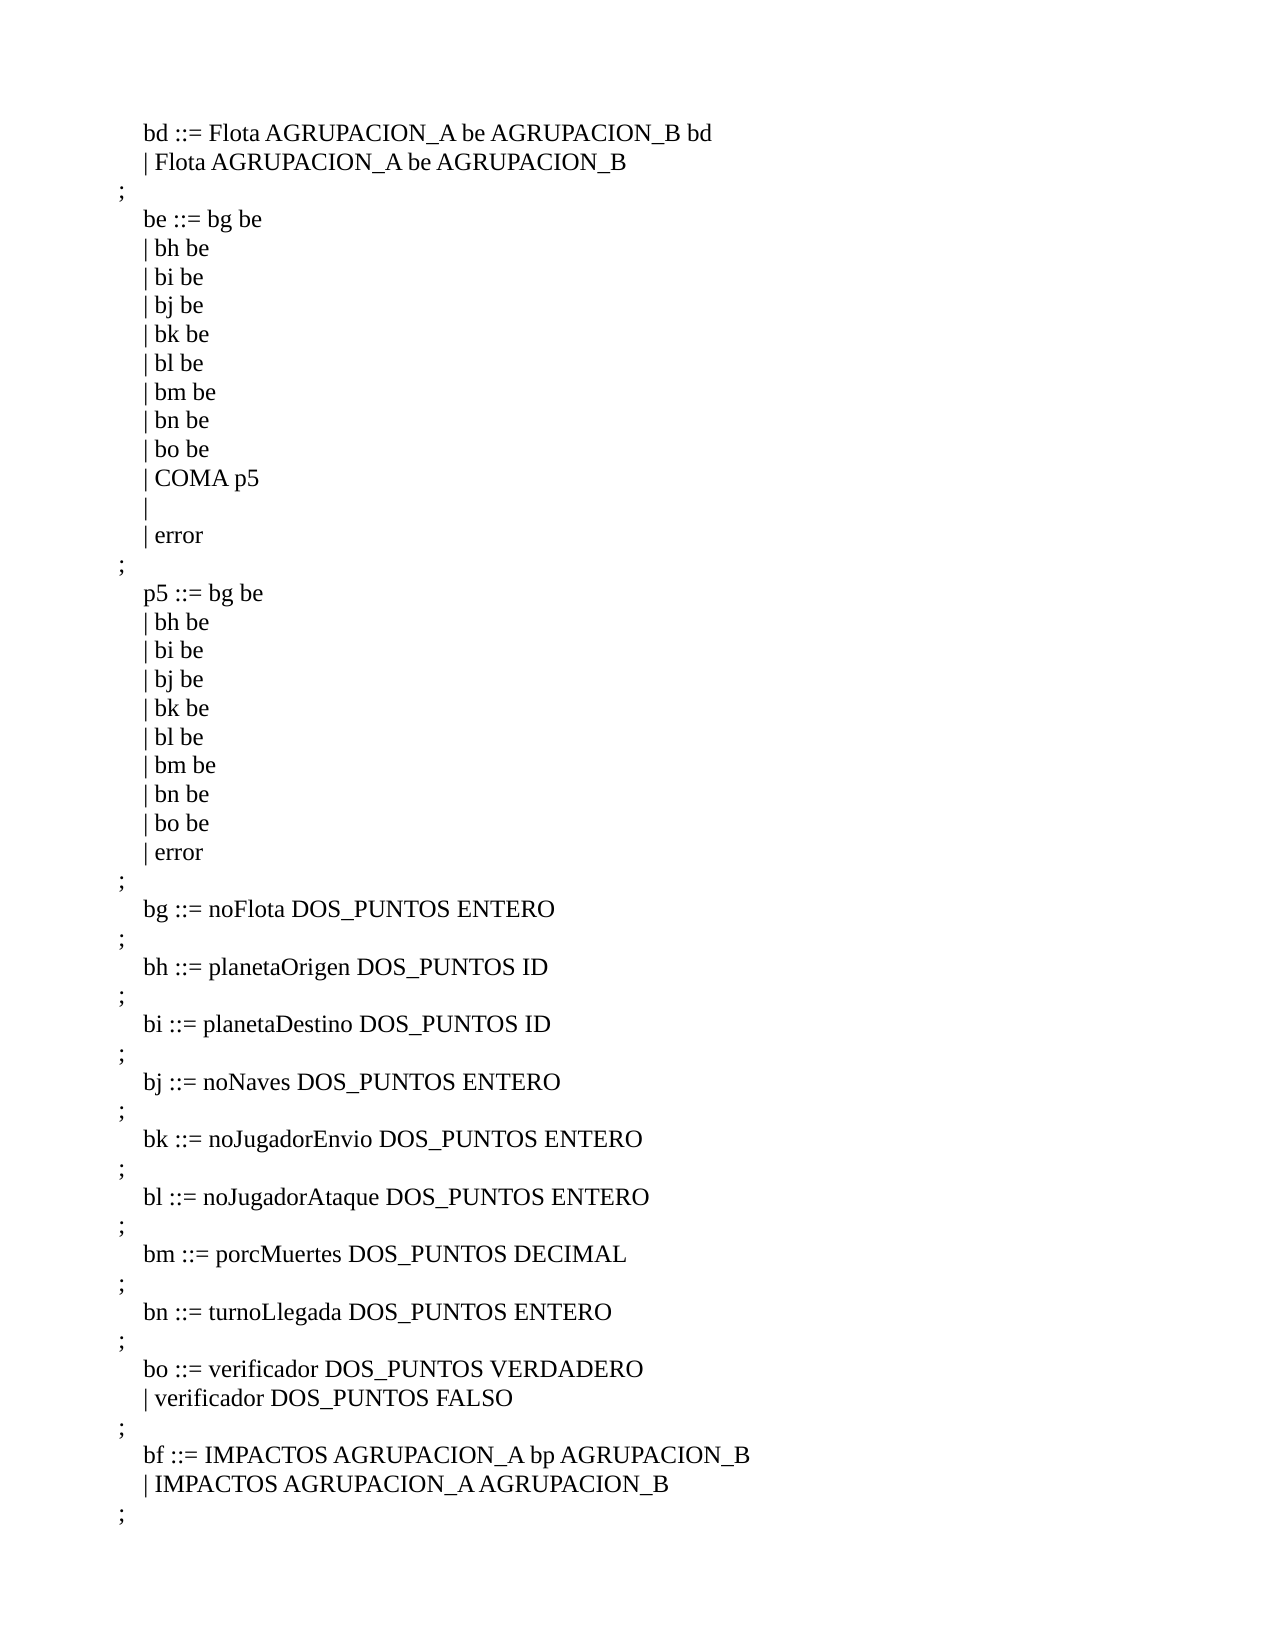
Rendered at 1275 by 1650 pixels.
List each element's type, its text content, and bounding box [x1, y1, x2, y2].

text | bn be [118, 779, 1157, 808]
text ; [118, 176, 1157, 204]
text | bj be [118, 664, 1157, 693]
text bd ::= Flota AGRUPACION_A be AGRUPACION_B bd [118, 118, 1157, 147]
text | bl be [118, 722, 1157, 751]
text bi ::= planetaDestino DOS_PUNTOS ID [118, 1009, 1157, 1038]
text bf ::= IMPACTOS AGRUPACION_A bp AGRUPACION_B [118, 1441, 1157, 1469]
text bm ::= porcMuertes DOS_PUNTOS DECIMAL [118, 1239, 1157, 1268]
text | bj be [118, 291, 1157, 319]
text | IMPACTOS AGRUPACION_A AGRUPACION_B [118, 1469, 1157, 1498]
text bl ::= noJugadorAtaque DOS_PUNTOS ENTERO [118, 1182, 1157, 1211]
text | Flota AGRUPACION_A be AGRUPACION_B [118, 147, 1157, 176]
text ; [118, 1498, 1157, 1527]
text ; [118, 1096, 1157, 1124]
text bk ::= noJugadorEnvio DOS_PUNTOS ENTERO [118, 1124, 1157, 1153]
text | verificador DOS_PUNTOS FALSO [118, 1383, 1157, 1412]
text ; [118, 1268, 1157, 1297]
text | bn be [118, 406, 1157, 434]
text ; [118, 1326, 1157, 1354]
text | bk be [118, 319, 1157, 348]
text ; [118, 1211, 1157, 1239]
text | bh be [118, 607, 1157, 636]
text ; [118, 923, 1157, 952]
text bj ::= noNaves DOS_PUNTOS ENTERO [118, 1067, 1157, 1096]
text | COMA p5 [118, 463, 1157, 492]
text p5 ::= bg be [118, 578, 1157, 607]
text | bm be [118, 751, 1157, 779]
text | error [118, 521, 1157, 549]
text | bl be [118, 348, 1157, 377]
text ; [118, 1153, 1157, 1182]
text bg ::= noFlota DOS_PUNTOS ENTERO [118, 894, 1157, 923]
text | bm be [118, 377, 1157, 406]
text bn ::= turnoLlegada DOS_PUNTOS ENTERO [118, 1297, 1157, 1326]
text | bi be [118, 262, 1157, 291]
text ; [118, 549, 1157, 578]
text ; [118, 866, 1157, 894]
text | bk be [118, 693, 1157, 722]
text ; [118, 1038, 1157, 1067]
text | error [118, 837, 1157, 866]
text ; [118, 981, 1157, 1009]
text | [118, 492, 1157, 521]
text | bi be [118, 636, 1157, 664]
text | bo be [118, 434, 1157, 463]
text be ::= bg be [118, 204, 1157, 233]
text ; [118, 1412, 1157, 1441]
text | bh be [118, 233, 1157, 262]
text bh ::= planetaOrigen DOS_PUNTOS ID [118, 952, 1157, 981]
text | bo be [118, 808, 1157, 837]
text bo ::= verificador DOS_PUNTOS VERDADERO [118, 1354, 1157, 1383]
